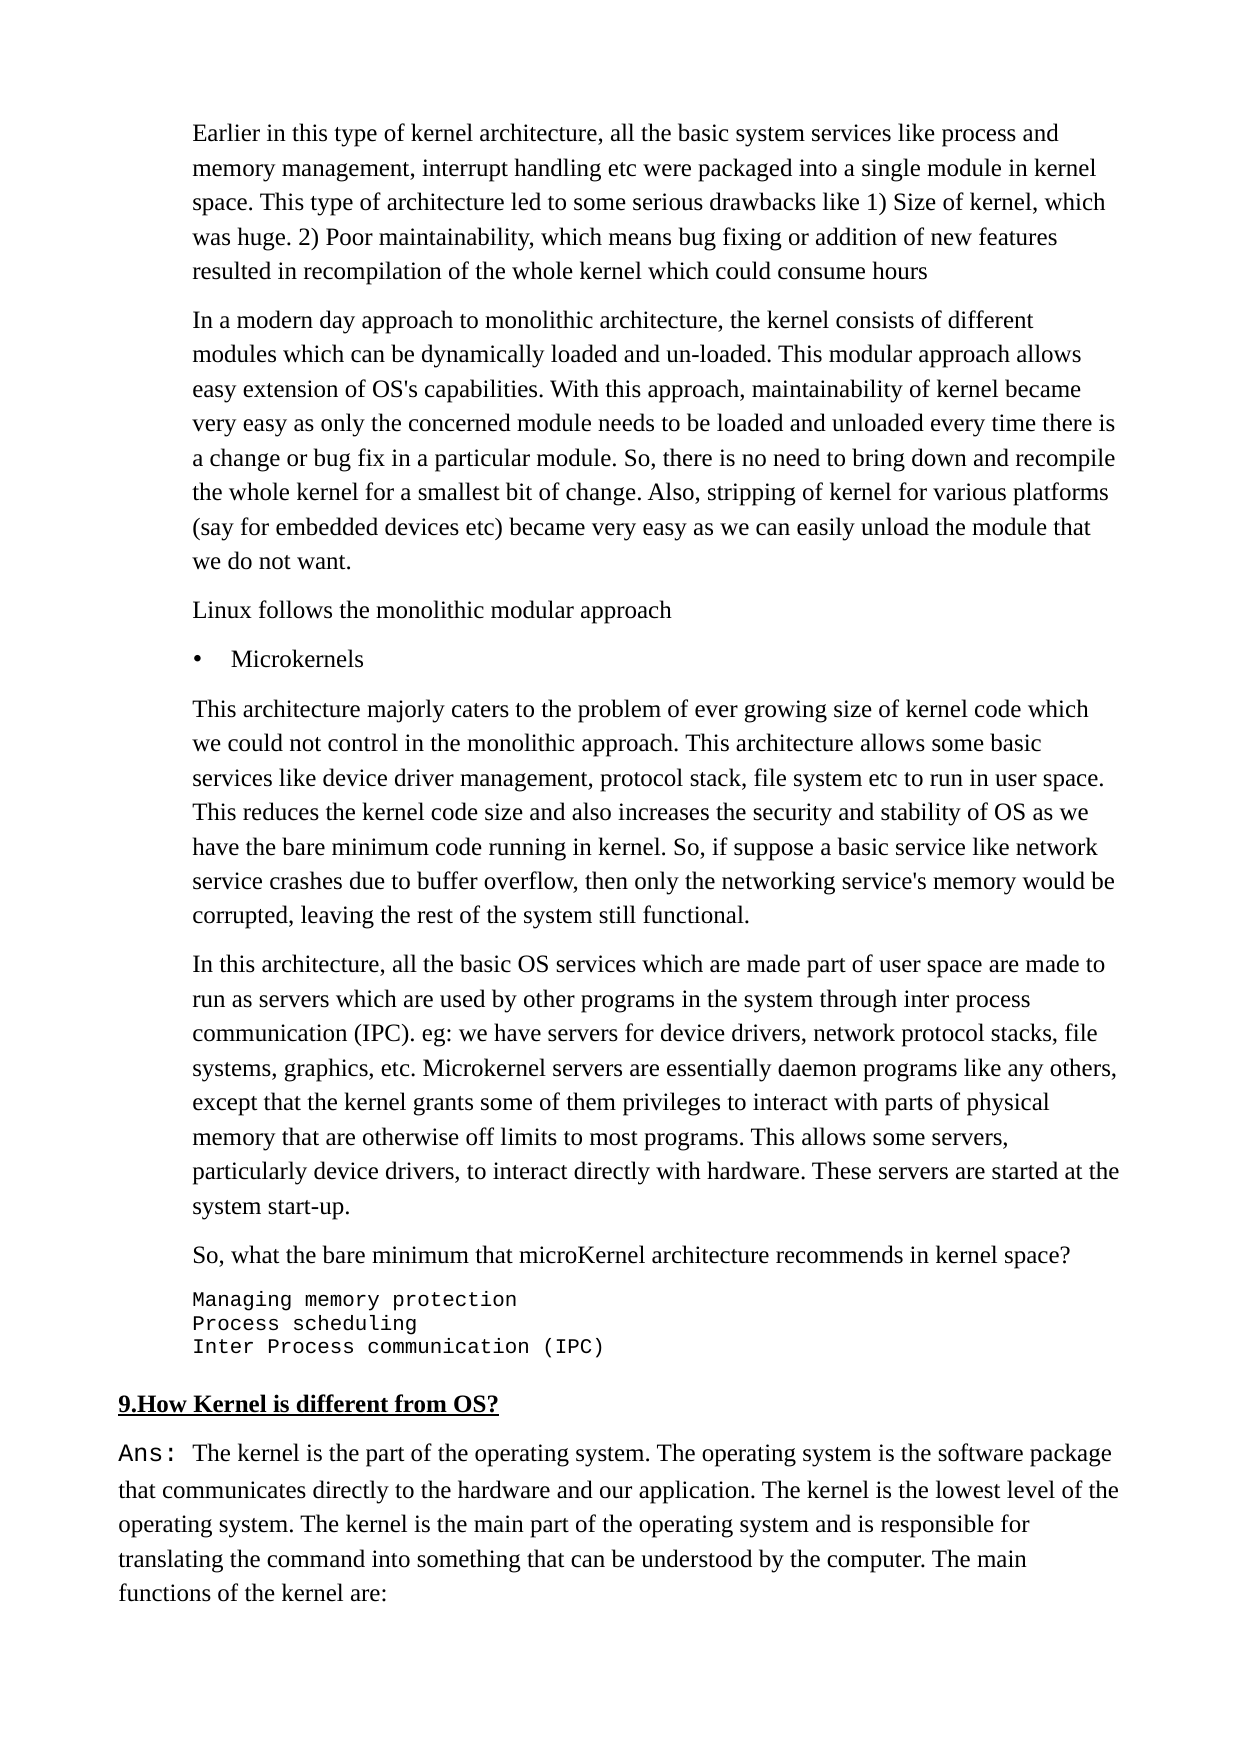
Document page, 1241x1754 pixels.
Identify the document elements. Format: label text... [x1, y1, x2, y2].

text This architecture majorly caters to the problem of ever growing size of kernel code which we could not control in the monolithic approach. This architecture allows some basic services like device driver management, protocol stack, file system etc to run in user space. This reduces the kernel code size and also increases the security and stability of OS as we have the bare minimum code running in kernel. So, if suppose a basic service like network service crashes due to buffer overflow, then only the networking service's memory would be corrupted, leaving the rest of the system still functional. [192, 694, 1122, 929]
text In a modern day approach to monolithic architecture, the kernel consists of different modules which can be dynamically loaded and un-loaded. This modular approach allows easy extension of OS's capabilities. With this approach, maintainability of kernel became very easy as only the concerned module needs to be loaded and unloaded every time there is a change or bug fix in a particular module. So, there is no need to bring down and recompile the whole kernel for a smallest bit of change. Also, stripping of kernel for various platforms (say for embedded devices etc) became very easy as we can easily unload the module that we do not want. [192, 305, 1122, 575]
text In this architecture, all the basic OS services which are made part of user space are made to run as servers which are used by other programs in the system through inter process communication (IPC). eg: we have servers for device drivers, network protocol stacks, file systems, graphics, etc. Microkernel servers are essentially daemon programs like any others, except that the kernel grants some of them privileges to interact with parts of physical memory that are otherwise off limits to most programs. This allows some servers, particularly device drivers, to interact directly with hardware. These servers are started at the system start-up. [192, 949, 1122, 1220]
text 9.How Kernel is different from OS? [118, 1389, 1122, 1418]
text Process scheduling [192, 1313, 1122, 1336]
text Managing memory protection [192, 1289, 1122, 1313]
text So, what the bare minimum that microKernel architecture recommends in kernel space? [192, 1240, 1122, 1269]
list Microkernels [193, 644, 1122, 673]
text Ans: The kernel is the part of the operating system. The operating system is the software package that communicates directly to the hardware and our application. The kernel is the lowest level of the operating system. The kernel is the main part of the operating system and is responsible for translating the command into something that can be understood by the computer. The main functions of the kernel are: [118, 1438, 1122, 1607]
text Inter Process communication (IPC) [192, 1336, 1122, 1360]
text Linux follows the monolithic modular approach [192, 596, 1122, 624]
text Earlier in this type of kernel architecture, all the basic system services like process and memory management, interrupt handling etc were packaged into a single module in kernel space. This type of architecture led to some serious drawbacks like 1) Size of kernel, which was huge. 2) Poor maintainability, which means bug fixing or addition of new features resulted in recompilation of the whole kernel which could consume hours [192, 118, 1122, 285]
